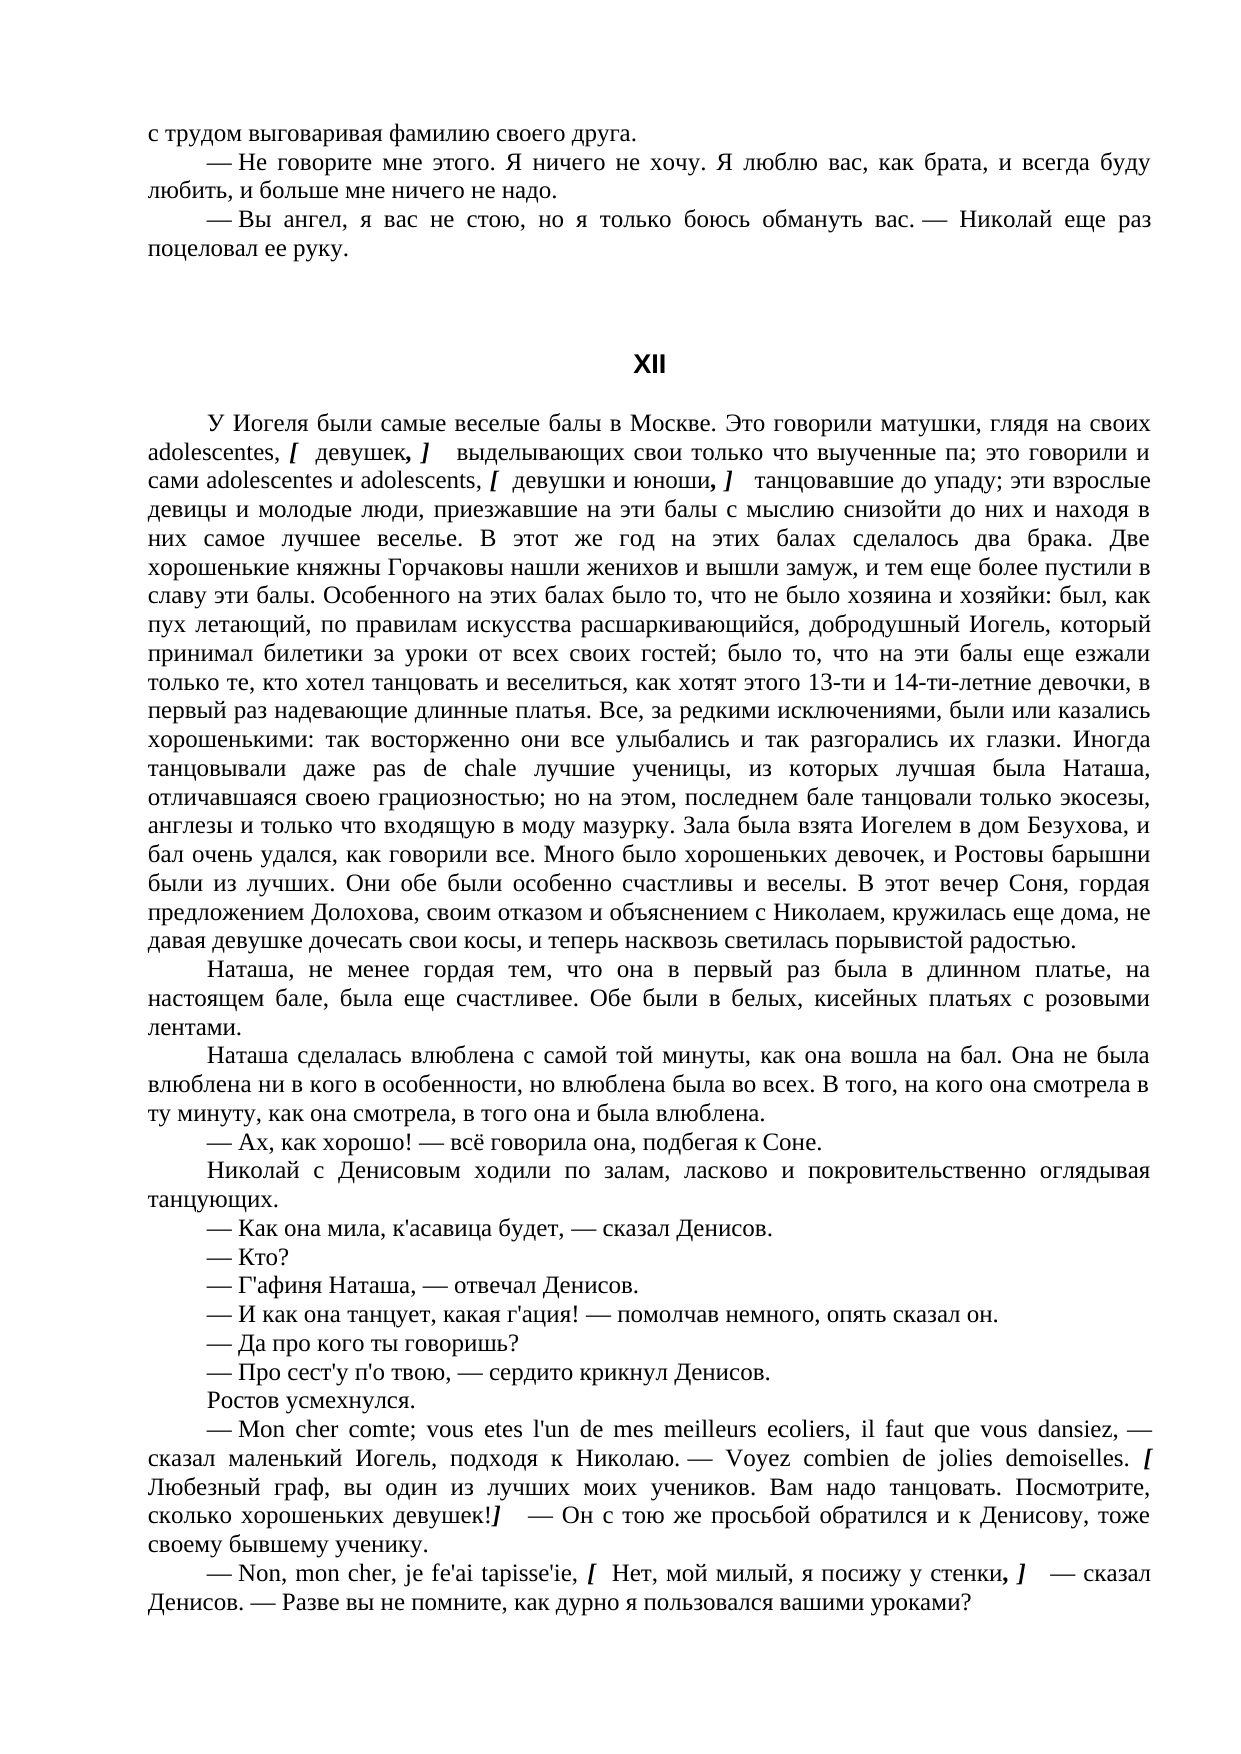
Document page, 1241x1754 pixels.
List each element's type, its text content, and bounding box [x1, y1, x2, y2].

text — Как она мила, к'асавица будет, — сказал Денисов. [148, 1213, 1152, 1242]
text Наташа, не менее гордая тем, что она в первый раз была в длинном платье, на настоящем бале, была еще счастливее. Обе были в белых, кисейных платьях с розовыми лентами. [148, 954, 1152, 1041]
text У Иогеля были самые веселые балы в Москве. Это говорили матушки, глядя на своих adolescentes, [ девушек, ] выделывающих свои только что выученные па; это говорили и сами adolescentes и adolescents, [ девушки и юноши, ] танцовавшие до упаду; эти взрослые девицы и молодые люди, приезжавшие на эти балы с мыслию снизойти до них и находя в них самое лучшее веселье. В этот же год на этих балах сделалось два брака. Две хорошенькие княжны Горчаковы нашли женихов и вышли замуж, и тем еще более пустили в славу эти балы. Особенного на этих балах было то, что не было хозяина и хозяйки: был, как пух летающий, по правилам искусства расшаркивающийся, добродушный Иогель, который принимал билетики за уроки от всех своих гостей; было то, что на эти балы еще езжали только те, кто хотел танцовать и веселиться, как хотят этого 13-ти и 14-ти-летние девочки, в первый раз надевающие длинные платья. Все, за редкими исключениями, были или казались хорошенькими: так восторженно они все улыбались и так разгорались их глазки. Иногда танцовывали даже pas de chale лучшие ученицы, из которых лучшая была Наташа, отличавшаяся своею грациозностью; но на этом, последнем бале танцовали только экосезы, англезы и только что входящую в моду мазурку. Зала была взята Иогелем в дом Безухова, и бал очень удался, как говорили все. Много было хорошеньких девочек, и Ростовы барышни были из лучших. Они обе были особенно счастливы и веселы. В этот вечер Соня, гордая предложением Долохова, своим отказом и объяснением с Николаем, кружилась еще дома, не давая девушке дочесать свои косы, и теперь насквозь светилась порывистой радостью. [148, 408, 1152, 954]
text Наташа сделалась влюблена с самой той минуты, как она вошла на бал. Она не была влюблена ни в кого в особенности, но влюблена была во всех. В того, на кого она смотрела в ту минуту, как она смотрела, в того она и была влюблена. [148, 1041, 1152, 1127]
text — И как она танцует, какая г'ация! — помолчав немного, опять сказал он. [148, 1299, 1152, 1328]
text — Вы ангел, я вас не стою, но я только боюсь обмануть вас. — Николай еще раз поцеловал ее руку. [148, 204, 1152, 262]
text Николай с Денисовым ходили по залам, ласково и покровительственно оглядывая танцующих. [148, 1156, 1152, 1213]
text — Mon cher comte; vous etes l'un de mes meilleurs ecoliers, il faut que vous dansiez, — сказал маленький Иогель, подходя к Николаю. — Voyez combien de jolies demoiselles. [ Любезный граф, вы один из лучших моих учеников. Вам надо танцовать. Посмотрите, сколько хорошеньких девушек!] — Он с тою же просьбой обратился и к Денисову, тоже своему бывшему ученику. [148, 1414, 1152, 1558]
subtitle XII [148, 348, 1152, 379]
text — Ах, как хорошо! — всё говорила она, подбегая к Соне. [148, 1127, 1152, 1156]
text — Не говорите мне этого. Я ничего не хочу. Я люблю вас, как брата, и всегда буду любить, и больше мне ничего не надо. [148, 147, 1152, 204]
text — Про сест'у п'о твою, — сердито крикнул Денисов. [148, 1357, 1152, 1386]
text Ростов усмехнулся. [148, 1386, 1152, 1414]
text с трудом выговаривая фамилию своего друга. [148, 118, 1152, 147]
text — Г'афиня Наташа, — отвечал Денисов. [148, 1271, 1152, 1299]
text — Non, mon cher, je fe'ai tapisse'ie, [ Нет, мой милый, я посижу у стенки, ] — сказал Денисов. — Разве вы не помните, как дурно я пользовался вашими уроками? [148, 1558, 1152, 1616]
text — Кто? [148, 1242, 1152, 1271]
text — Да про кого ты говоришь? [148, 1328, 1152, 1357]
